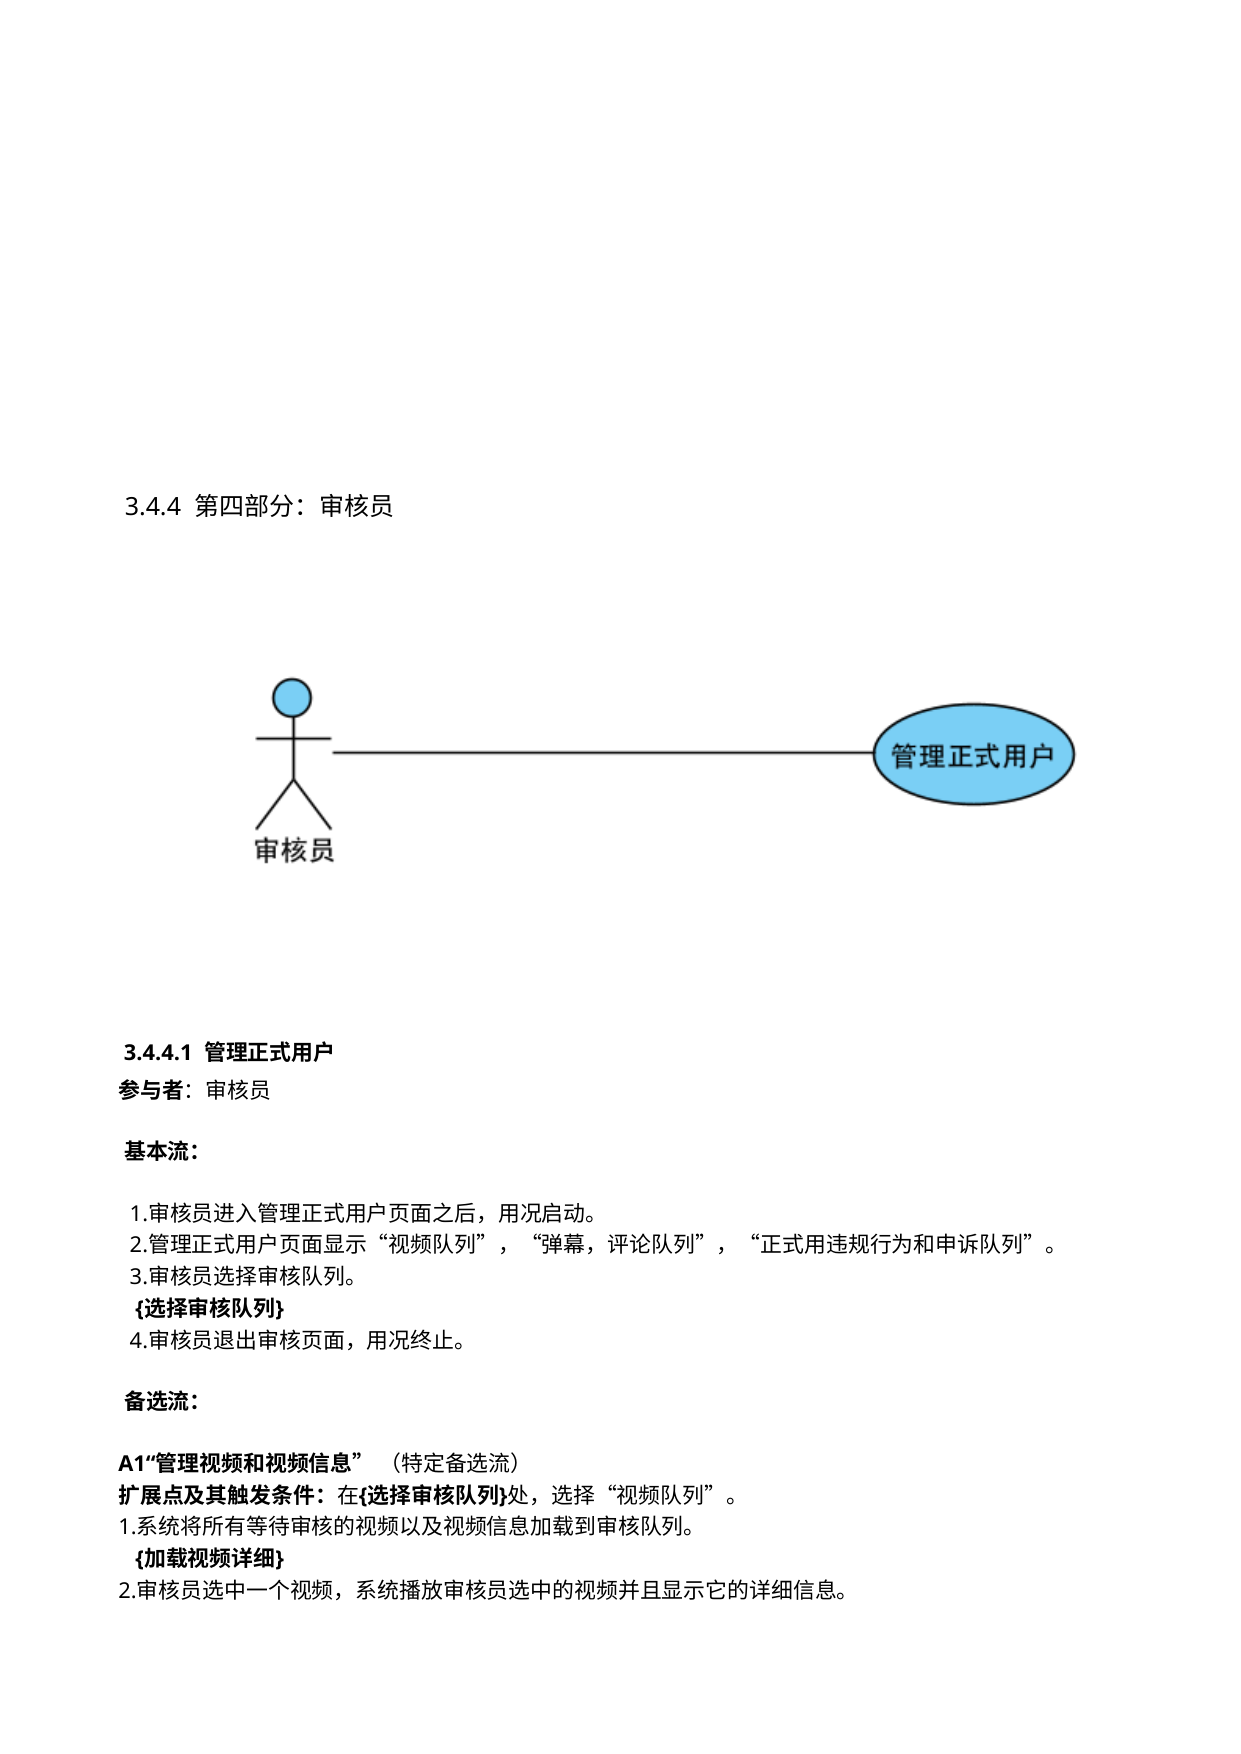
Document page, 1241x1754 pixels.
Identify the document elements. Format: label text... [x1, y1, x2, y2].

text 备选流​​： [118, 1384, 1122, 1416]
text {加载视频详细} [118, 1541, 1122, 1573]
text 1.审核员进入管理正式用户页面之后，用况启动。 [118, 1196, 1122, 1227]
subtitle 第四部分：审核员 [118, 487, 1122, 523]
subtitle 管理正式用户 [118, 1034, 1122, 1066]
text 扩展点及其触发条件：在{选择审核队列}处，选择“视频队列”。 [118, 1478, 1122, 1509]
text 4.审核员退出审核页面，用况终止。 [118, 1323, 1122, 1354]
text 2.审核员选中一个视频，系统播放审核员选中的视频并且显示它的详细信息。 [118, 1573, 1122, 1605]
text 1.系统将所有等待审核的视频以及视频信息加载到审核队列。 [118, 1509, 1122, 1541]
text 参与者：审核员 [118, 1073, 1122, 1104]
text 2.管理正式用户页面显示“视频队列”，“弹幕，评论队列”，“正式用违规行为和申诉队列”。 [118, 1227, 1122, 1259]
text 3.审核员选择审核队列。 [118, 1259, 1122, 1291]
text 基本流： [118, 1134, 1122, 1166]
text A1“管理视频和视频信息” （特定备选流） [118, 1446, 1122, 1478]
text {选择审核队列} [118, 1291, 1122, 1323]
picture [118, 530, 1122, 951]
